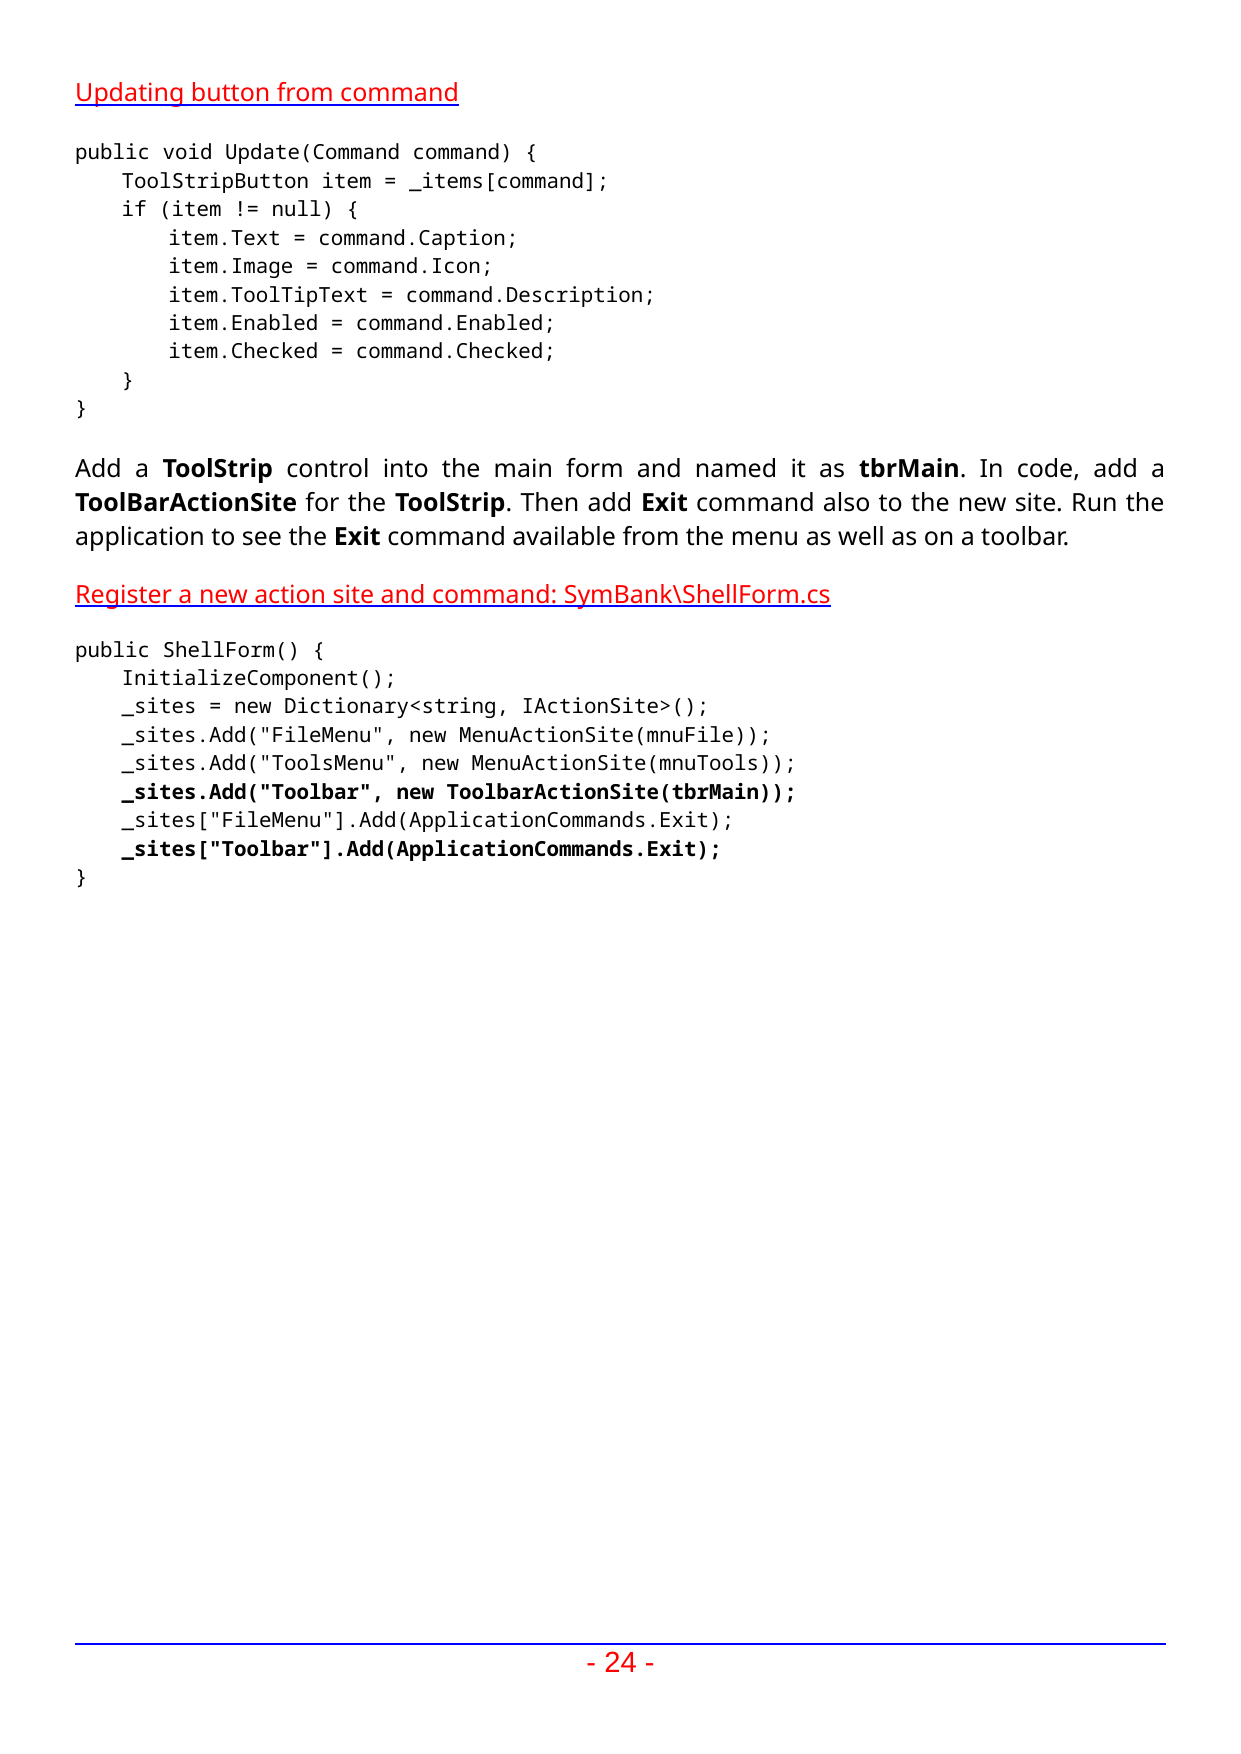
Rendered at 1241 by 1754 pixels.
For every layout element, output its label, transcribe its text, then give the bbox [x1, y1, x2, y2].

text _sites.Add("FileMenu", new MenuActionSite(mnuFile)); [75, 720, 1166, 748]
text } [75, 393, 1166, 422]
text _sites["FileMenu"].Add(ApplicationCommands.Exit); [75, 805, 1166, 834]
text public ShellForm() { [75, 635, 1166, 663]
text item.ToolTipText = command.Description; [75, 280, 1166, 308]
text Updating button from command [75, 75, 1166, 109]
text } [75, 365, 1166, 393]
text item.Image = command.Icon; [75, 251, 1166, 280]
text public void Update(Command command) { [75, 137, 1166, 166]
text item.Enabled = command.Enabled; [75, 308, 1166, 337]
text InitializeComponent(); [75, 663, 1166, 692]
text } [75, 862, 1166, 891]
text ToolStripButton item = _items[command]; [75, 166, 1166, 194]
text _sites.Add("Toolbar", new ToolbarActionSite(tbrMain)); [75, 777, 1166, 805]
text _sites = new Dictionary<string, IActionSite>(); [75, 692, 1166, 720]
text item.Text = command.Caption; [75, 223, 1166, 251]
text item.Checked = command.Checked; [75, 337, 1166, 365]
text _sites.Add("ToolsMenu", new MenuActionSite(mnuTools)); [75, 748, 1166, 777]
text _sites["Toolbar"].Add(ApplicationCommands.Exit); [75, 834, 1166, 862]
text if (item != null) { [75, 194, 1166, 223]
text Register a new action site and command: SymBank\ShellForm.cs [75, 577, 1166, 611]
text Add a ToolStrip control into the main form and named it as tbrMain. In code, add a ToolBarActionSite for the ToolStrip. Then add Exit command also to the new site. Run the application to see the Exit command available from the menu as well as on a toolbar. [75, 450, 1166, 552]
